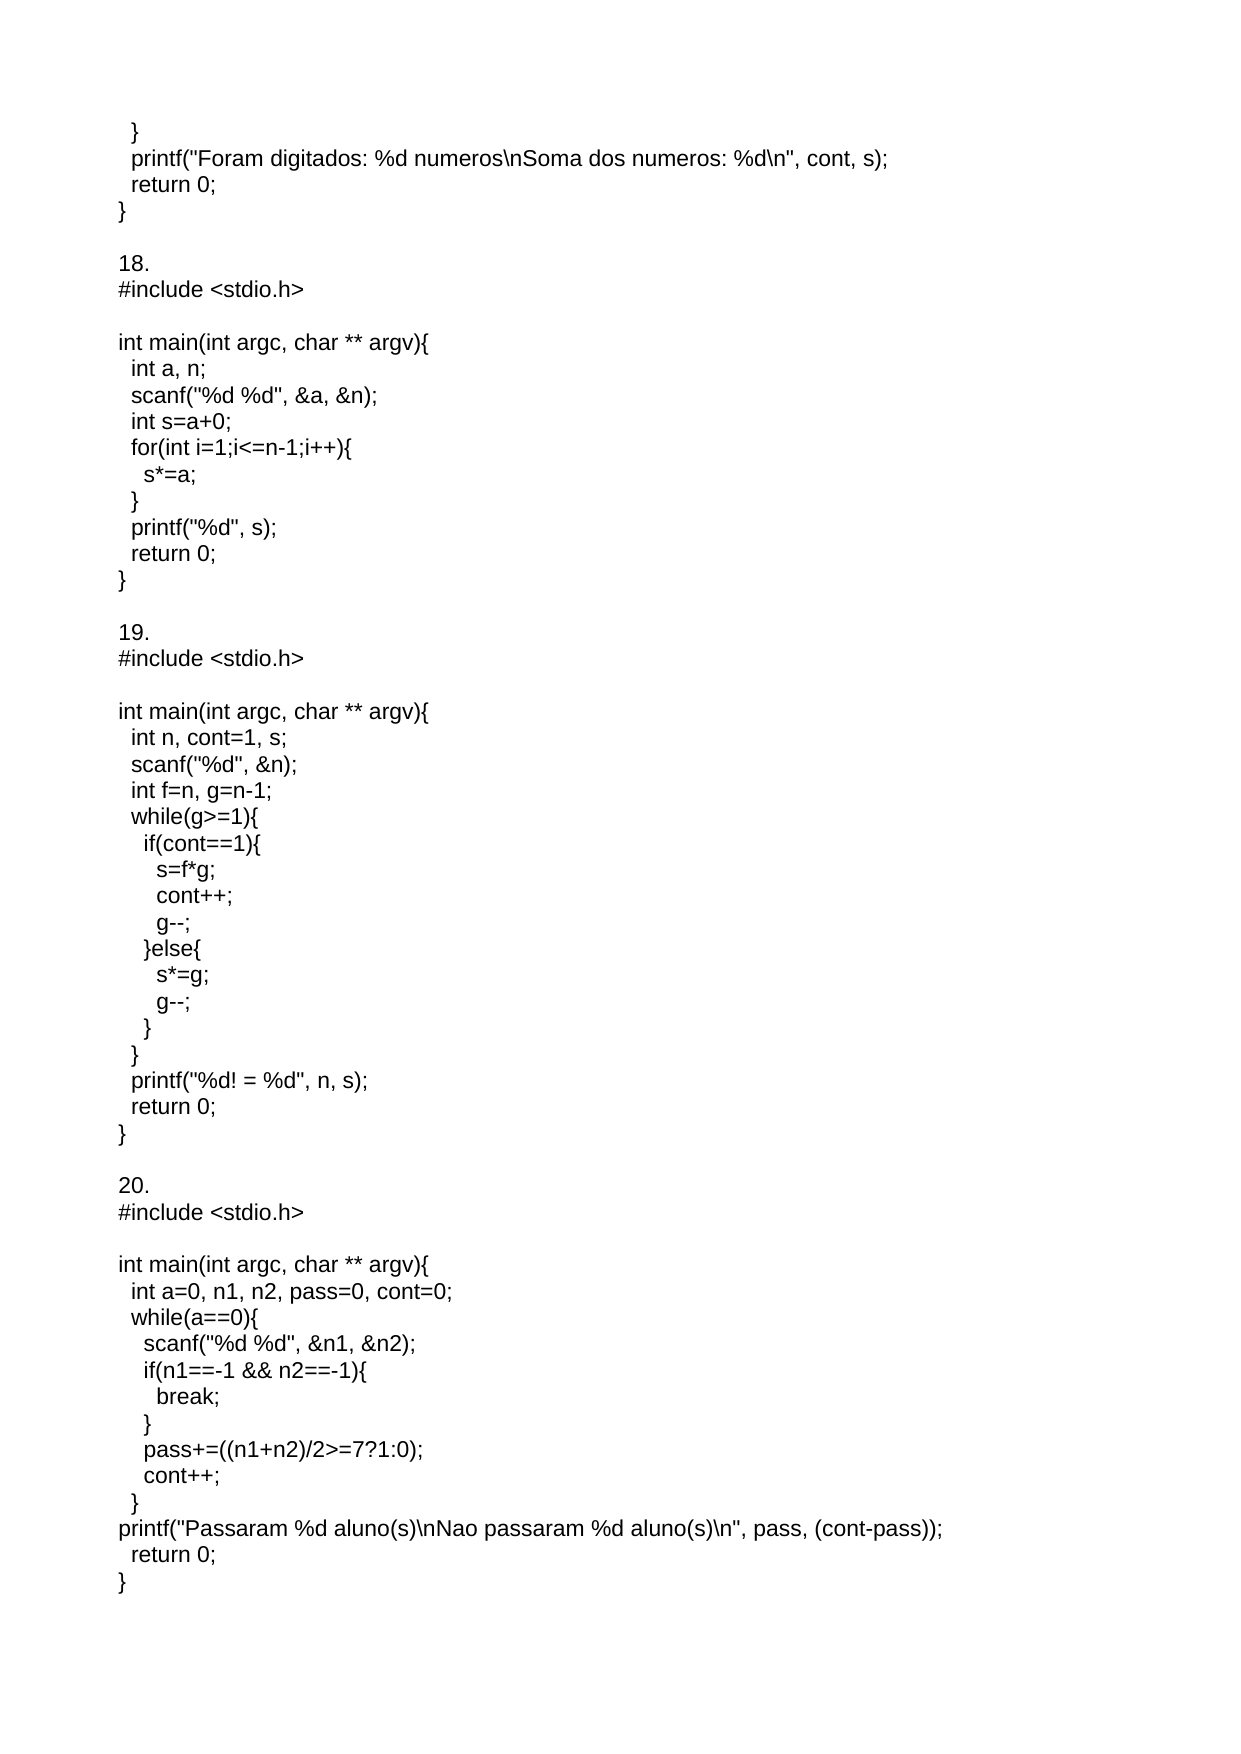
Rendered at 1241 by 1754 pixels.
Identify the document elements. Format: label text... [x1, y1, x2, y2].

text return 0; [118, 171, 1122, 197]
text } [118, 1014, 1122, 1041]
text } [118, 1409, 1122, 1436]
text } [118, 566, 1122, 592]
text while(g>=1){ [118, 803, 1122, 830]
text int n, cont=1, s; [118, 724, 1122, 751]
text scanf("%d", &n); [118, 751, 1122, 777]
text 18. [118, 250, 1122, 276]
text s=f*g; [118, 856, 1122, 882]
text while(a==0){ [118, 1304, 1122, 1330]
text int main(int argc, char ** argv){ [118, 329, 1122, 355]
text int s=a+0; [118, 408, 1122, 434]
text break; [118, 1383, 1122, 1409]
text int main(int argc, char ** argv){ [118, 698, 1122, 724]
text printf("%d! = %d", n, s); [118, 1067, 1122, 1093]
text }else{ [118, 935, 1122, 961]
text int f=n, g=n-1; [118, 777, 1122, 803]
text scanf("%d %d", &n1, &n2); [118, 1330, 1122, 1357]
text 19. [118, 619, 1122, 645]
text 20. [118, 1172, 1122, 1199]
text printf("Passaram %d aluno(s)\nNao passaram %d aluno(s)\n", pass, (cont-pass)); [118, 1515, 1122, 1541]
text #include <stdio.h> [118, 645, 1122, 672]
text printf("%d", s); [118, 513, 1122, 540]
text g--; [118, 988, 1122, 1014]
text if(n1==-1 && n2==-1){ [118, 1357, 1122, 1383]
text for(int i=1;i<=n-1;i++){ [118, 434, 1122, 461]
text scanf("%d %d", &a, &n); [118, 382, 1122, 408]
text } [118, 1041, 1122, 1067]
text } [118, 1488, 1122, 1515]
text } [118, 118, 1122, 144]
text s*=g; [118, 961, 1122, 988]
text } [118, 1568, 1122, 1594]
text return 0; [118, 1093, 1122, 1119]
text g--; [118, 909, 1122, 935]
text printf("Foram digitados: %d numeros\nSoma dos numeros: %d\n", cont, s); [118, 144, 1122, 171]
text } [118, 197, 1122, 223]
text #include <stdio.h> [118, 1199, 1122, 1225]
text if(cont==1){ [118, 830, 1122, 856]
text } [118, 487, 1122, 513]
text return 0; [118, 1541, 1122, 1568]
text } [118, 1119, 1122, 1146]
text cont++; [118, 882, 1122, 909]
text int a, n; [118, 355, 1122, 382]
text return 0; [118, 540, 1122, 566]
text #include <stdio.h> [118, 276, 1122, 303]
text cont++; [118, 1462, 1122, 1488]
text int main(int argc, char ** argv){ [118, 1251, 1122, 1278]
text pass+=((n1+n2)/2>=7?1:0); [118, 1436, 1122, 1462]
text int a=0, n1, n2, pass=0, cont=0; [118, 1278, 1122, 1304]
text s*=a; [118, 461, 1122, 487]
